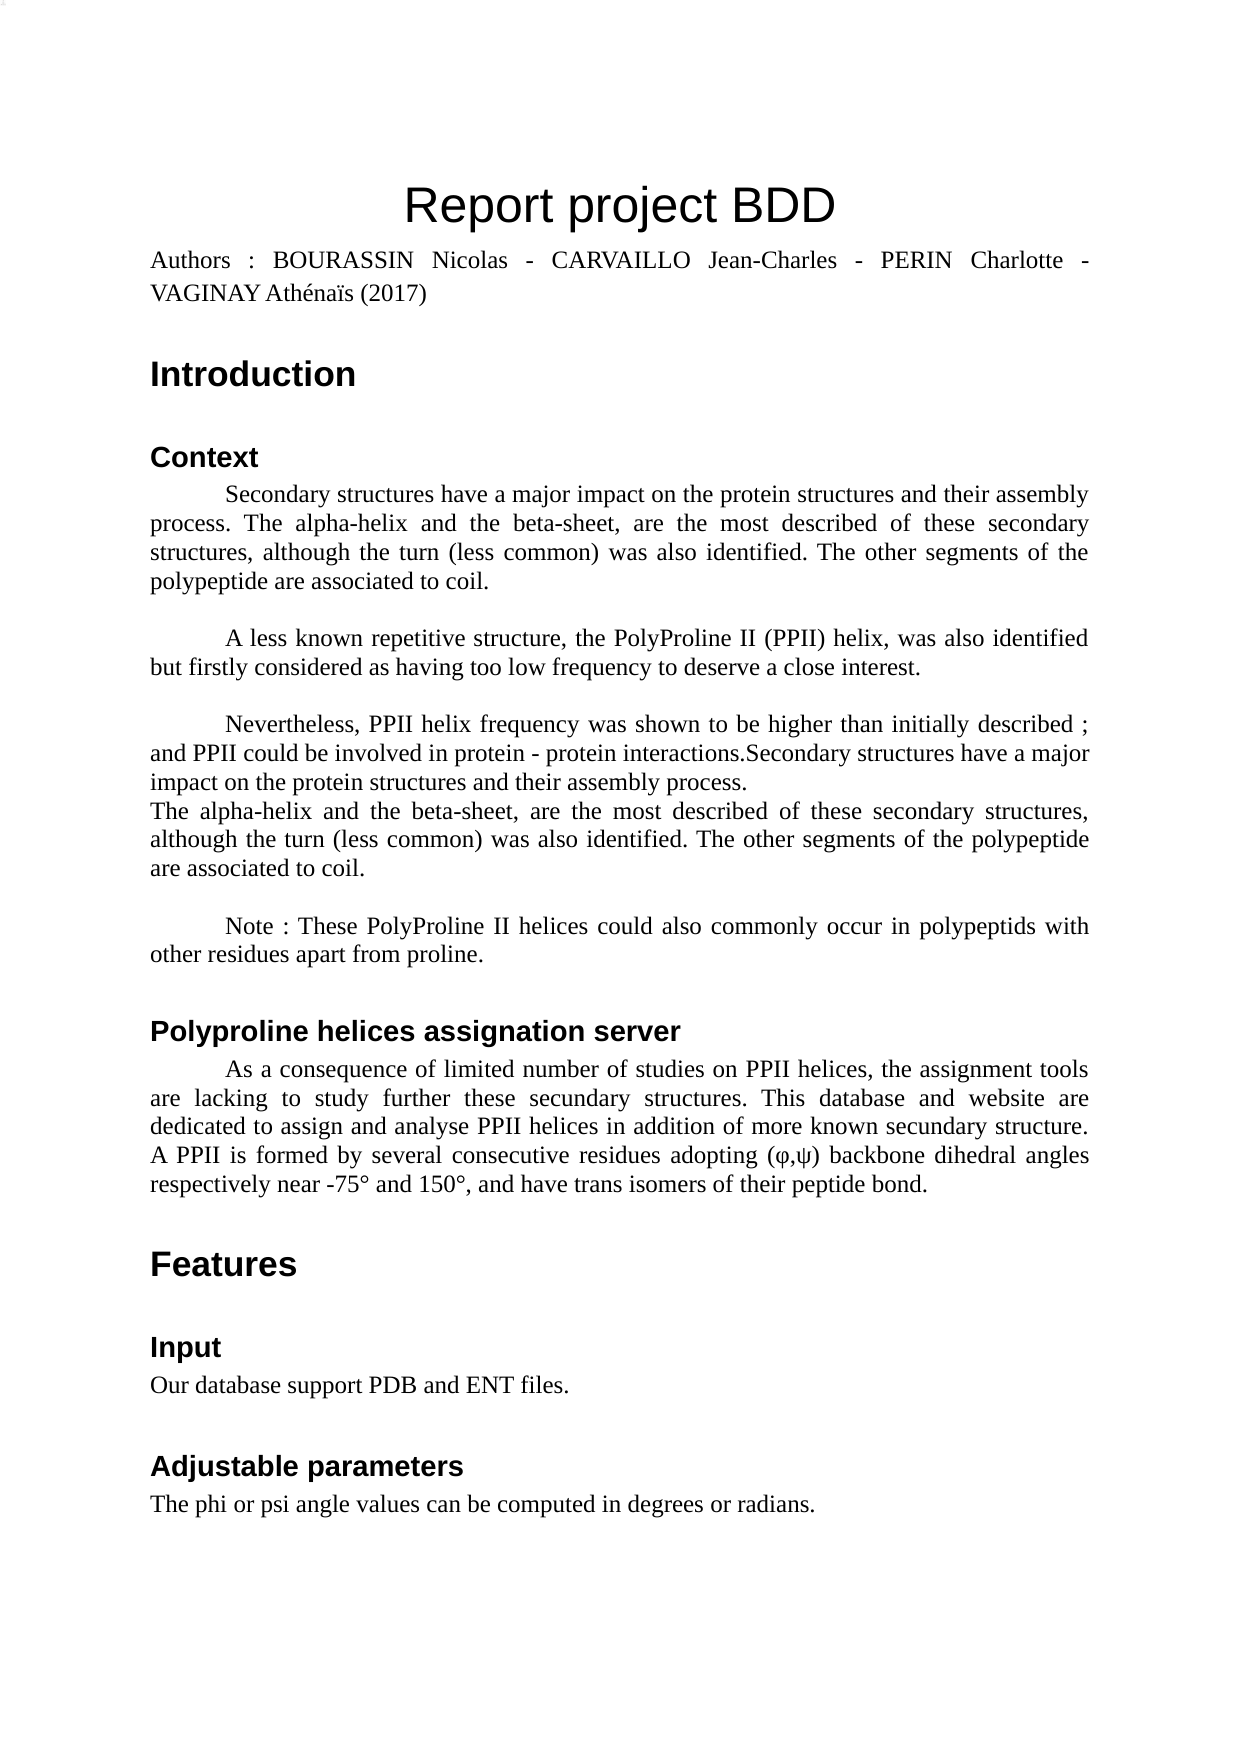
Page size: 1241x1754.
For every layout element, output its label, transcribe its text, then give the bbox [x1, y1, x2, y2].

text Our database support PDB and ENT files.﻿ [150, 1370, 1090, 1403]
text Nevertheless, PPII helix frequency was shown to be higher than initially described ; and PPII could be involved in protein - protein interactions.Secondary structures have a major impact on the protein structures and their assembly process. [150, 709, 1090, 796]
subtitle Adjustable parameters [150, 1449, 1090, 1483]
text The alpha-helix and the beta-sheet, are the most described of these secondary structures, although the turn (less common) was also identified. The other segments of the polypeptide are associated to coil. [150, 796, 1090, 882]
text The phi or psi angle values can be computed in degrees or radians. [150, 1489, 1090, 1518]
text ﻿Authors : BOURASSIN Nicolas - CARVAILLO Jean-Charles - PERIN Charlotte - VAGINAY Athénaïs (2017) [150, 245, 1090, 307]
subtitle Introduction [150, 353, 1090, 394]
text A less known repetitive structure, the PolyProline II (PPII) helix, was also identified but firstly considered as having too low frequency to deserve a close interest. [150, 623, 1090, 681]
subtitle Polyproline helices assignation server [150, 1014, 1090, 1048]
subtitle Context [150, 440, 1090, 473]
text As a consequence of limited number of studies on PPII helices, the assignment tools are lacking to study further these secundary structures. This database and website are dedicated to assign and analyse PPII helices in addition of more known secundary structure. A PPII is formed by several consecutive residues adopting (φ,ψ) backbone dihedral angles respectively near -75° and 150°, and have trans isomers of their peptide bond. [150, 1054, 1090, 1198]
text Secondary structures have a major impact on the protein structures and their assembly process. The alpha-helix and the beta-sheet, are the most described of these secondary structures, although the turn (less common) was also identified. The other segments of the polypeptide are associated to coil. [150, 479, 1090, 594]
text Note : These PolyProline II helices could also commonly occur in polypeptids with other residues apart from proline. [150, 911, 1090, 968]
subtitle Report project BDD [150, 175, 1090, 232]
subtitle Input [150, 1330, 1090, 1363]
subtitle Features [150, 1243, 1090, 1284]
